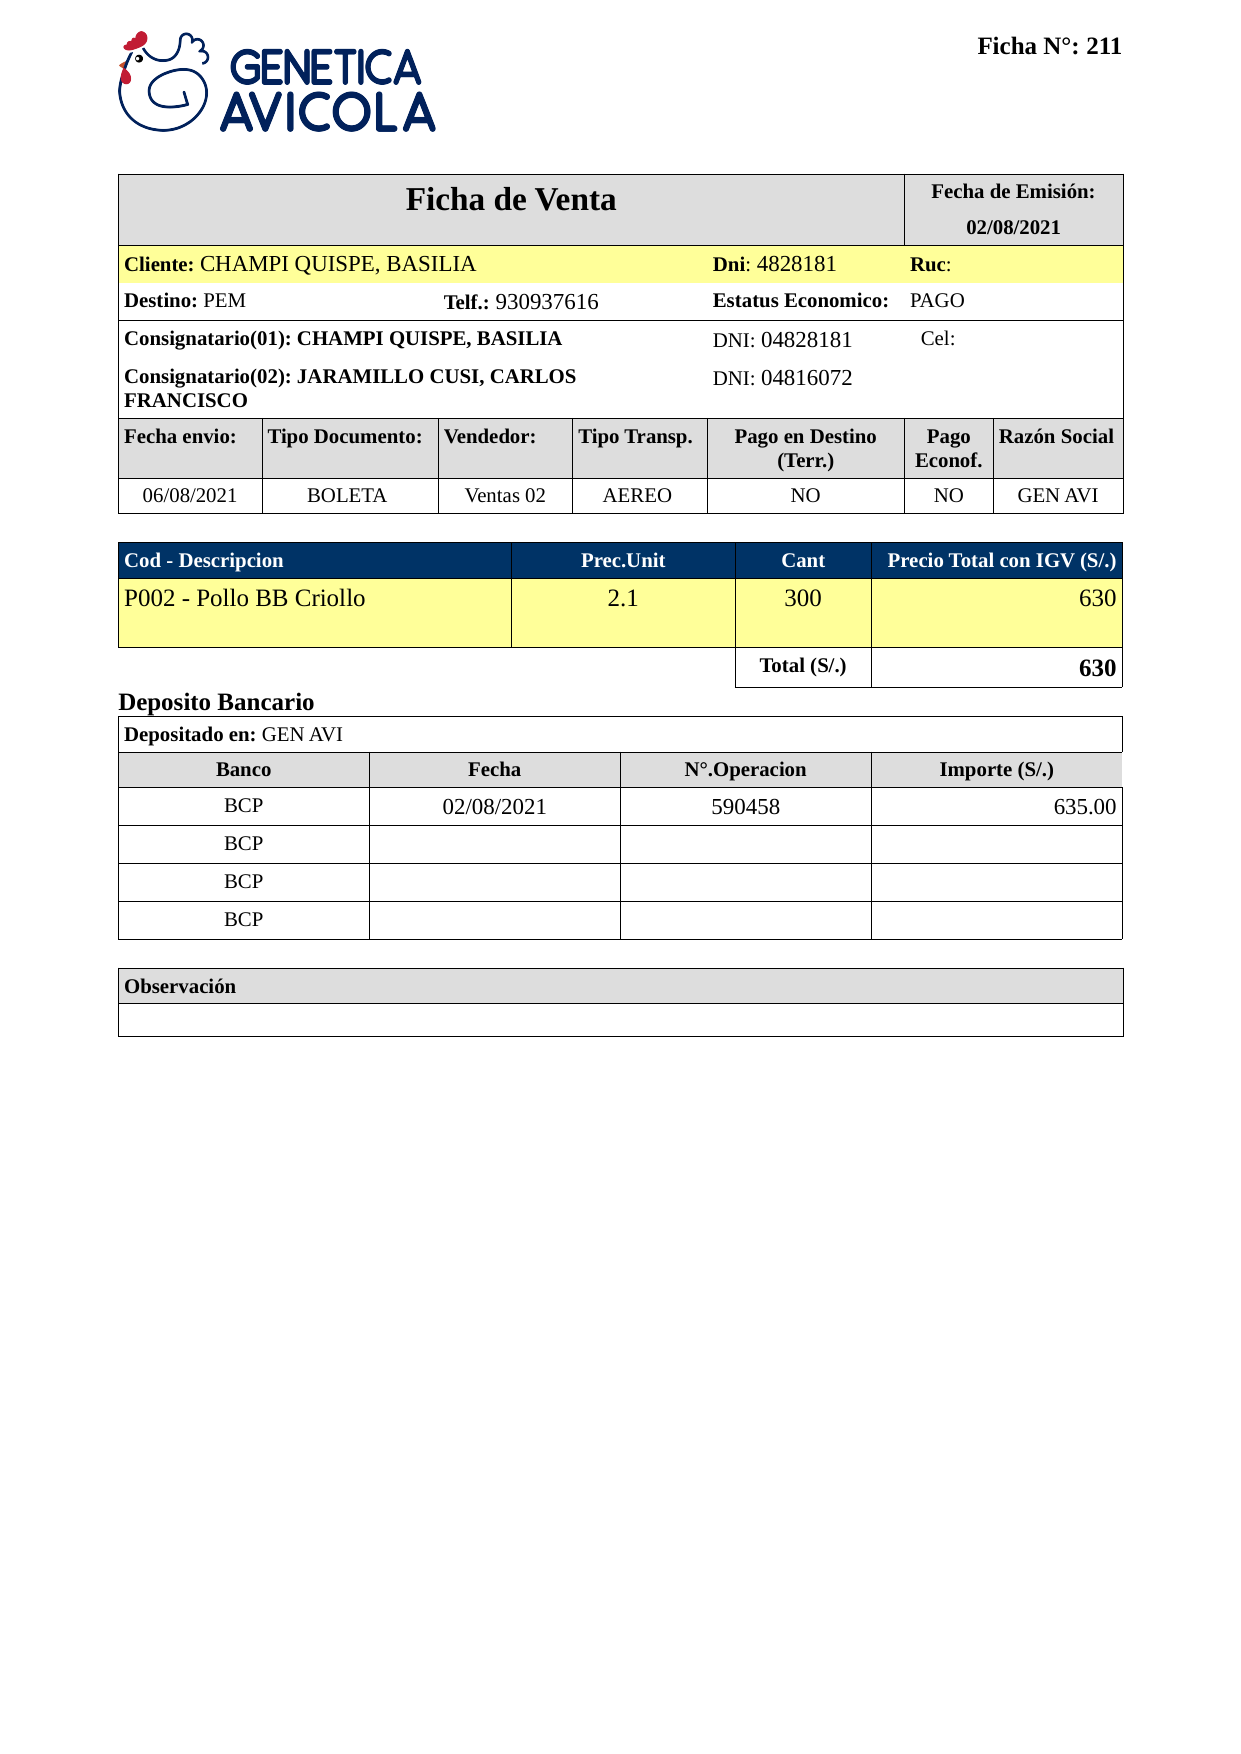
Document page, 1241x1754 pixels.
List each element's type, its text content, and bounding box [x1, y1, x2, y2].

table_cell Ruc: [904, 246, 1123, 283]
table_cell Importe (S/.) [872, 753, 1122, 787]
table_cell Pago en Destino (Terr.) [708, 419, 904, 478]
table_header Observación [119, 969, 1123, 1003]
table_cell Total (S/.) [736, 648, 871, 687]
table_cell [511, 648, 735, 687]
table_header Precio Total con IGV (S/.) [872, 543, 1122, 578]
table_cell Destino: PEM [119, 283, 438, 320]
picture [118, 31, 436, 132]
table_cell BOLETA [263, 479, 438, 513]
table_cell 02/08/2021 [905, 209, 1123, 245]
table_cell Consignatario(02): JARAMILLO CUSI, CARLOS FRANCISCO [119, 358, 707, 418]
table_cell Tipo Transp. [573, 419, 707, 478]
table_cell [621, 864, 871, 901]
table_cell [621, 902, 871, 939]
table_header Depositado en: GEN AVI [119, 717, 1122, 752]
table_cell N°.Operacion [621, 753, 871, 787]
table_cell Cel: [915, 321, 1123, 358]
table_cell [119, 1004, 1123, 1036]
table_cell [872, 864, 1122, 901]
table_cell P002 - Pollo BB Criollo [119, 579, 511, 647]
table_cell DNI: 04828181 [707, 321, 915, 358]
table_cell GEN AVI [994, 479, 1123, 513]
table_cell 630 [872, 648, 1122, 687]
table_header Fecha de Emisión: [905, 175, 1123, 209]
table_cell BCP [119, 826, 369, 863]
table_header Ficha de Venta [119, 175, 904, 245]
table_cell Fecha envio: [119, 419, 262, 478]
table_cell NO [708, 479, 904, 513]
table_cell [872, 826, 1122, 863]
table_cell 06/08/2021 [119, 479, 262, 513]
table_cell [872, 902, 1122, 939]
table_cell Ventas 02 [439, 479, 572, 513]
table_cell Vendedor: [439, 419, 572, 478]
table_cell [621, 826, 871, 863]
table_cell 630 [872, 579, 1122, 647]
table_cell Dni: 4828181 [707, 246, 904, 283]
table_cell Banco [119, 753, 369, 787]
table_cell [370, 864, 620, 901]
table_cell 2.1 [512, 579, 735, 647]
table_cell Fecha [370, 753, 620, 787]
table_cell PAGO [904, 283, 1123, 320]
table_cell Consignatario(01): CHAMPI QUISPE, BASILIA [119, 321, 707, 358]
table_cell Pago Econof. [905, 419, 993, 478]
table_cell 300 [736, 579, 871, 647]
table_cell Tipo Documento: [263, 419, 438, 478]
table_cell 02/08/2021 [370, 788, 620, 825]
table_header Cod - Descripcion [119, 543, 511, 578]
table_cell AEREO [573, 479, 707, 513]
table_cell NO [905, 479, 993, 513]
table_header Cant [736, 543, 871, 578]
table_cell [118, 648, 511, 687]
table_cell Telf.: 930937616 [438, 283, 707, 320]
text Deposito Bancario [118, 687, 1122, 716]
table_cell BCP [119, 902, 369, 939]
table_cell BCP [119, 864, 369, 901]
table_cell BCP [119, 788, 369, 825]
table_cell [370, 902, 620, 939]
table_cell DNI: 04816072 [707, 358, 1123, 418]
table_cell Cliente: CHAMPI QUISPE, BASILIA [119, 246, 707, 283]
table_cell [370, 826, 620, 863]
table_header Prec.Unit [512, 543, 735, 578]
table_cell 635.00 [872, 788, 1122, 825]
table_cell Estatus Economico: [707, 283, 904, 320]
table_cell Razón Social [994, 419, 1123, 478]
table_cell 590458 [621, 788, 871, 825]
